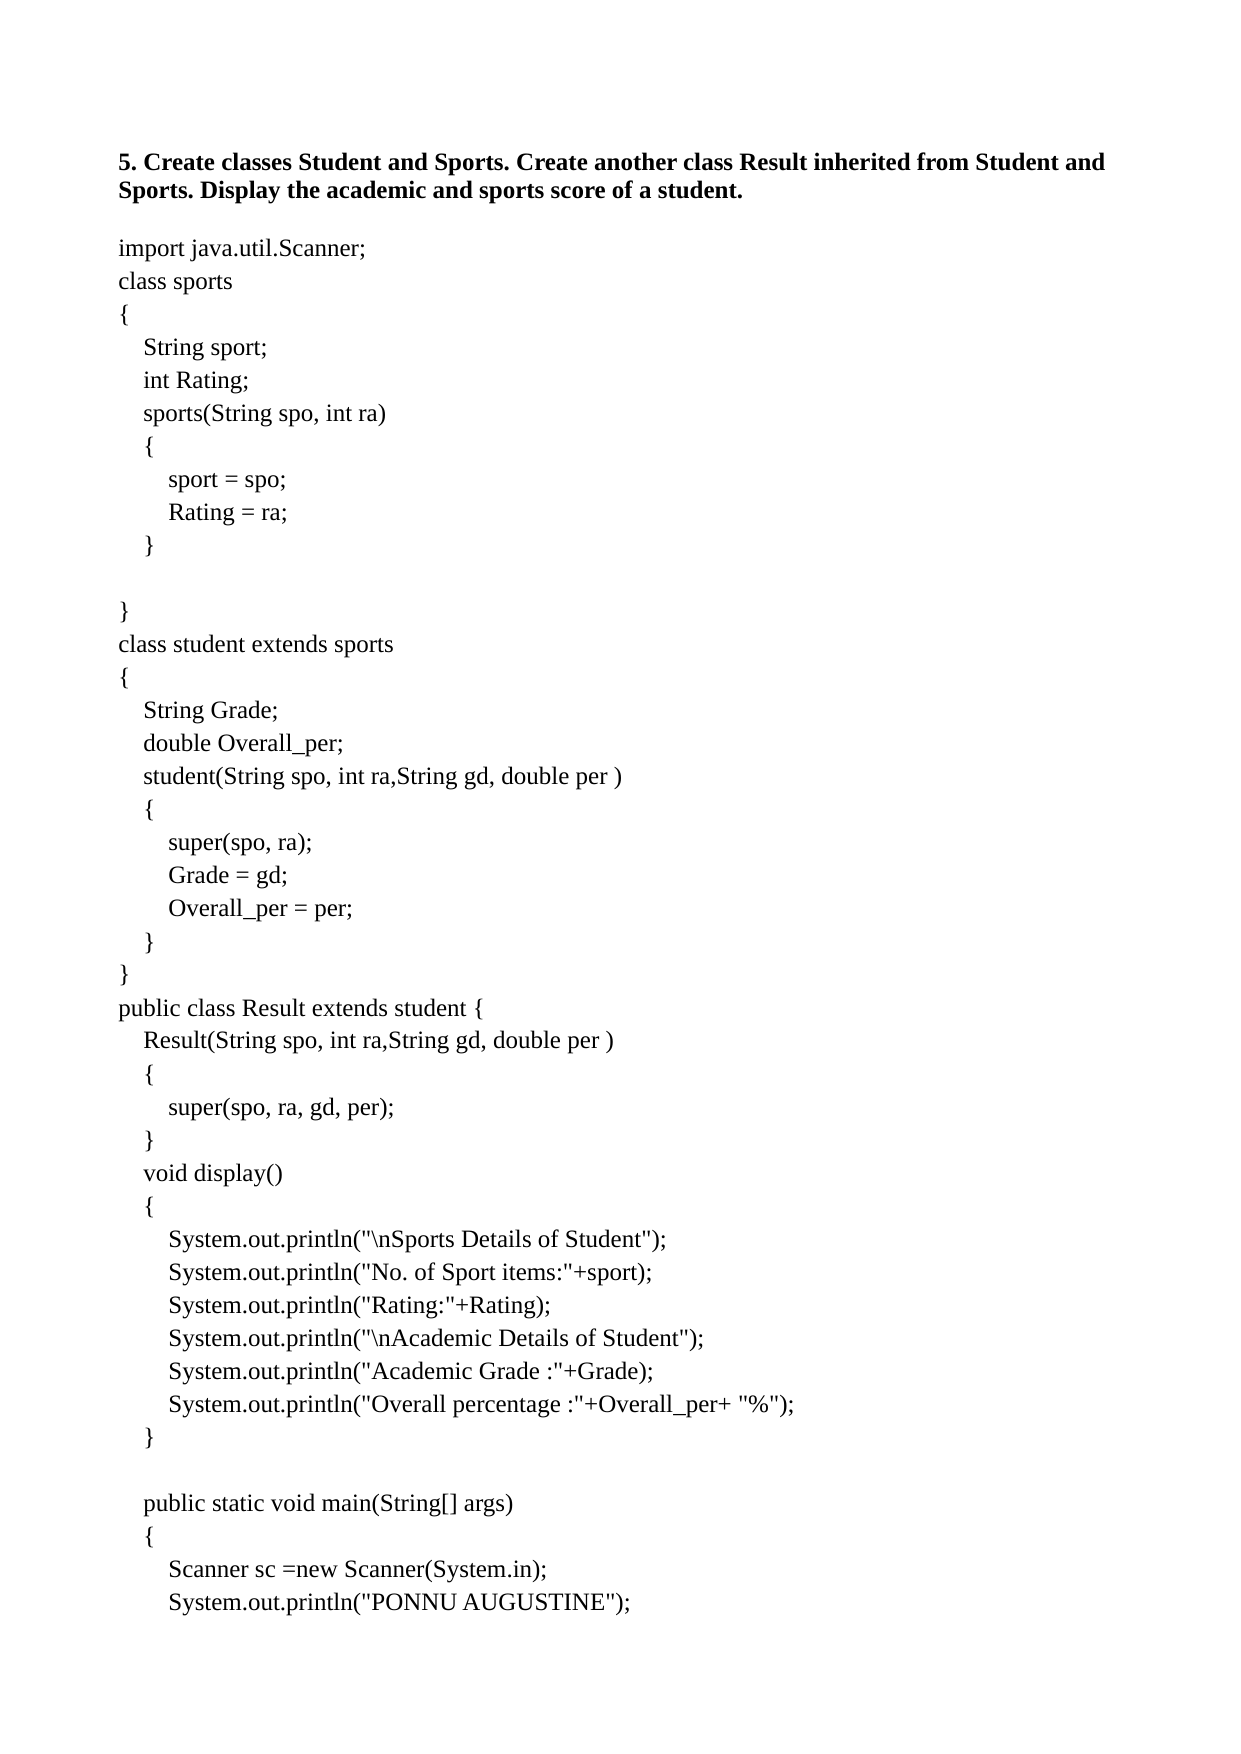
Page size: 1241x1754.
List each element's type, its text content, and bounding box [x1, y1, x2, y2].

text } [118, 959, 1122, 988]
text 5. Create classes Student and Sports. Create another class Result inherited from Student and [118, 147, 1122, 176]
text System.out.println("\nAcademic Details of Student"); [118, 1323, 1122, 1352]
text super(spo, ra, gd, per); [118, 1092, 1122, 1120]
text Result(String spo, int ra,String gd, double per ) [118, 1026, 1122, 1054]
text Overall_per = per; [118, 893, 1122, 922]
text { [118, 662, 1122, 691]
text System.out.println("\nSports Details of Student"); [118, 1224, 1122, 1252]
text String sport; [118, 332, 1122, 361]
text System.out.println("No. of Sport items:"+sport); [118, 1257, 1122, 1286]
text } [118, 1422, 1122, 1451]
text class student extends sports [118, 629, 1122, 658]
text System.out.println("Rating:"+Rating); [118, 1290, 1122, 1318]
text super(spo, ra); [118, 827, 1122, 856]
text { [118, 1521, 1122, 1550]
text import java.util.Scanner; [118, 233, 1122, 262]
text { [118, 1191, 1122, 1219]
text String Grade; [118, 695, 1122, 724]
text { [118, 794, 1122, 823]
text public class Result extends student { [118, 993, 1122, 1021]
text Sports. Display the academic and sports score of a student. [118, 176, 1122, 204]
text } [118, 1125, 1122, 1153]
text class sports [118, 266, 1122, 295]
text student(String spo, int ra,String gd, double per ) [118, 761, 1122, 790]
text { [118, 299, 1122, 328]
text } [118, 530, 1122, 559]
text { [118, 431, 1122, 460]
text System.out.println("Overall percentage :"+Overall_per+ "%"); [118, 1389, 1122, 1418]
text double Overall_per; [118, 728, 1122, 757]
text sport = spo; [118, 464, 1122, 493]
text void display() [118, 1158, 1122, 1186]
text public static void main(String[] args) [118, 1488, 1122, 1517]
text { [118, 1059, 1122, 1087]
text sports(String spo, int ra) [118, 398, 1122, 427]
text Grade = gd; [118, 861, 1122, 889]
text } [118, 927, 1122, 955]
text int Rating; [118, 365, 1122, 394]
text Rating = ra; [118, 497, 1122, 526]
text } [118, 596, 1122, 625]
text System.out.println("PONNU AUGUSTINE"); [118, 1587, 1122, 1616]
text System.out.println("Academic Grade :"+Grade); [118, 1356, 1122, 1384]
text Scanner sc =new Scanner(System.in); [118, 1554, 1122, 1583]
